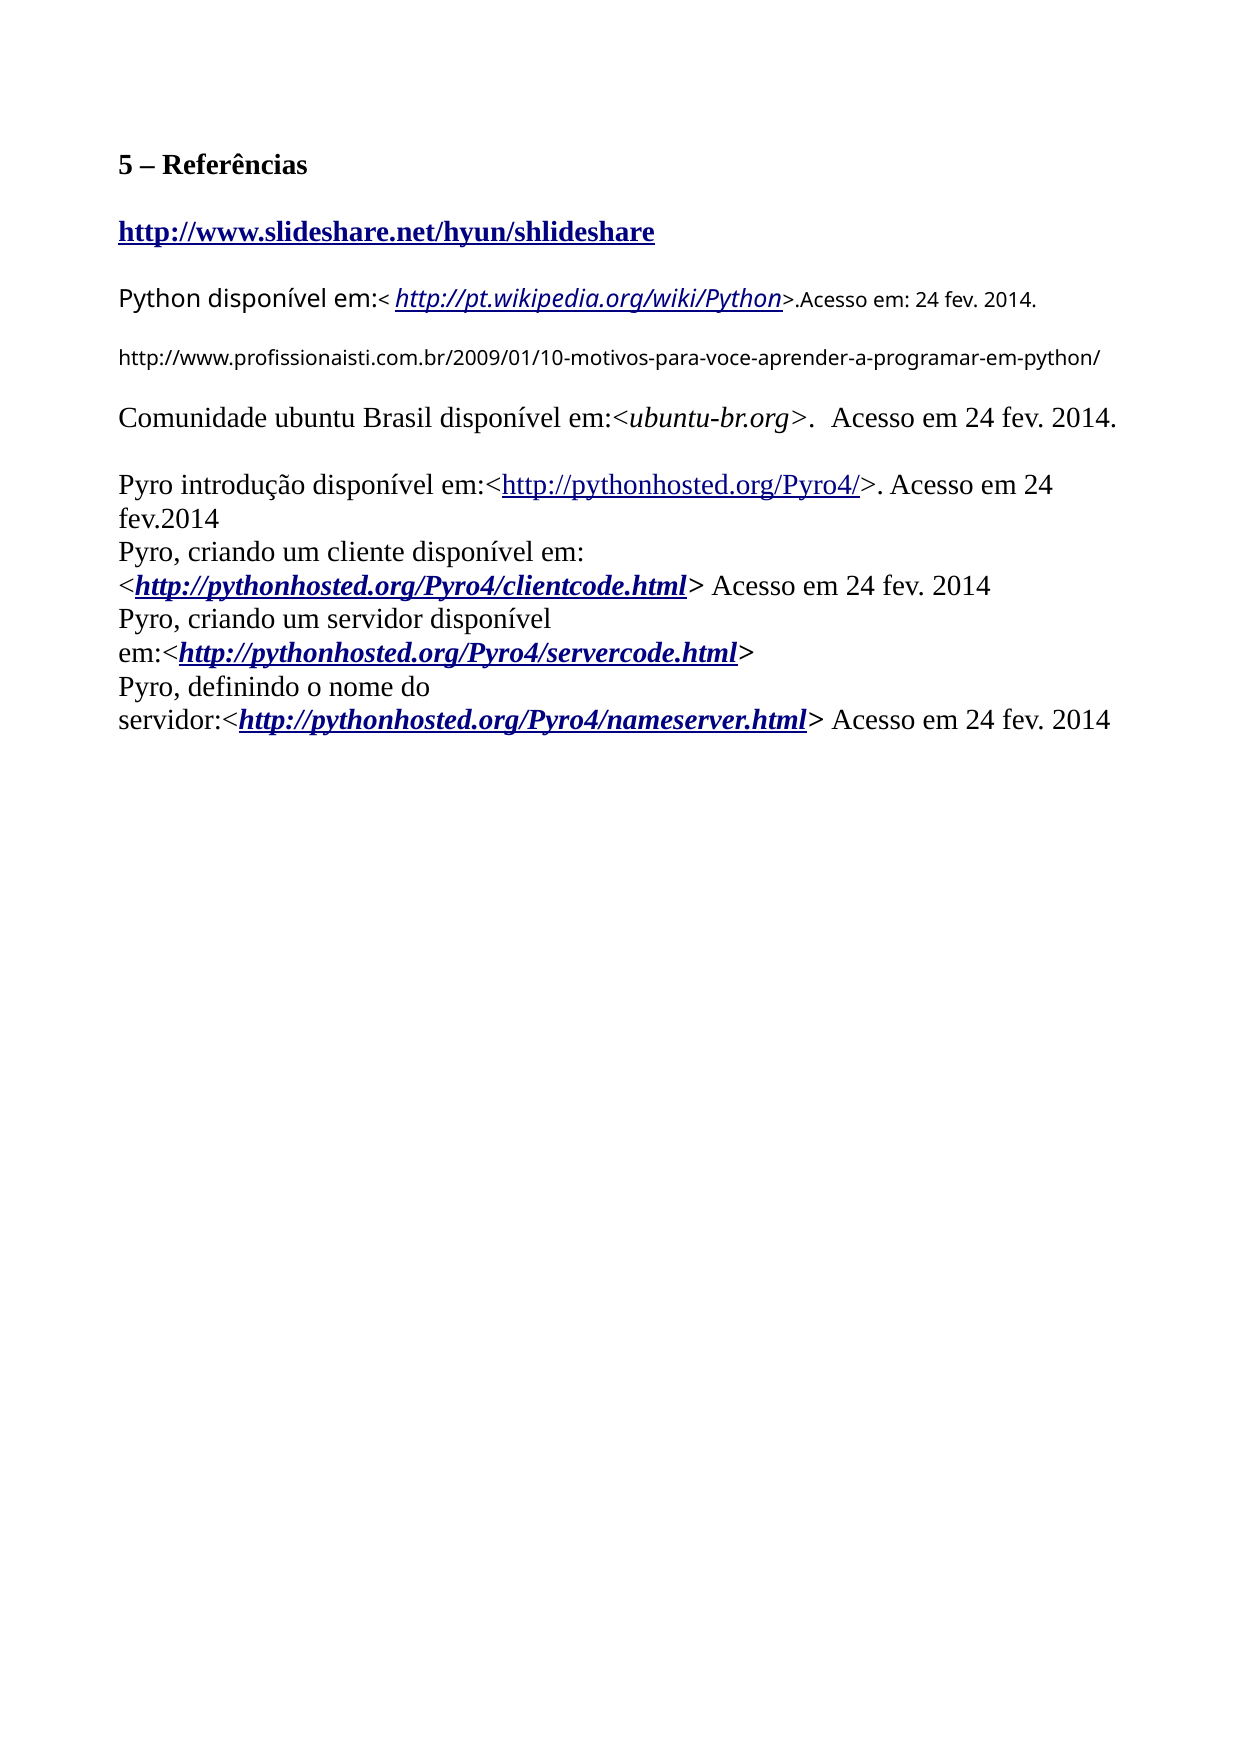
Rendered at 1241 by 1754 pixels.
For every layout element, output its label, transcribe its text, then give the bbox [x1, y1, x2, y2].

text Pyro, criando um servidor disponível em:<http://pythonhosted.org/Pyro4/servercode.html> [118, 602, 1122, 669]
text Pyro, definindo o nome do servidor:<http://pythonhosted.org/Pyro4/nameserver.html> Acesso em 24 fev. 2014 [118, 669, 1122, 736]
text Python disponível em:< http://pt.wikipedia.org/wiki/Python>.Acesso em: 24 fev. 2014. [118, 281, 1122, 315]
text Pyro, criando um cliente disponível em: <http://pythonhosted.org/Pyro4/clientcode.html> Acesso em 24 fev. 2014 [118, 534, 1122, 602]
text http://www.slideshare.net/hyun/shlideshare [118, 214, 1122, 247]
text http://www.profissionaisti.com.br/2009/01/10-motivos-para-voce-aprender-a-programar-em-python/ [118, 343, 1122, 372]
text Pyro introdução disponível em:<http://pythonhosted.org/Pyro4/>. Acesso em 24 fev.2014 [118, 467, 1122, 534]
text Comunidade ubuntu Brasil disponível em:<ubuntu-br.org>. Acesso em 24 fev. 2014. [118, 400, 1122, 434]
text 5 – Referências [118, 147, 1122, 180]
